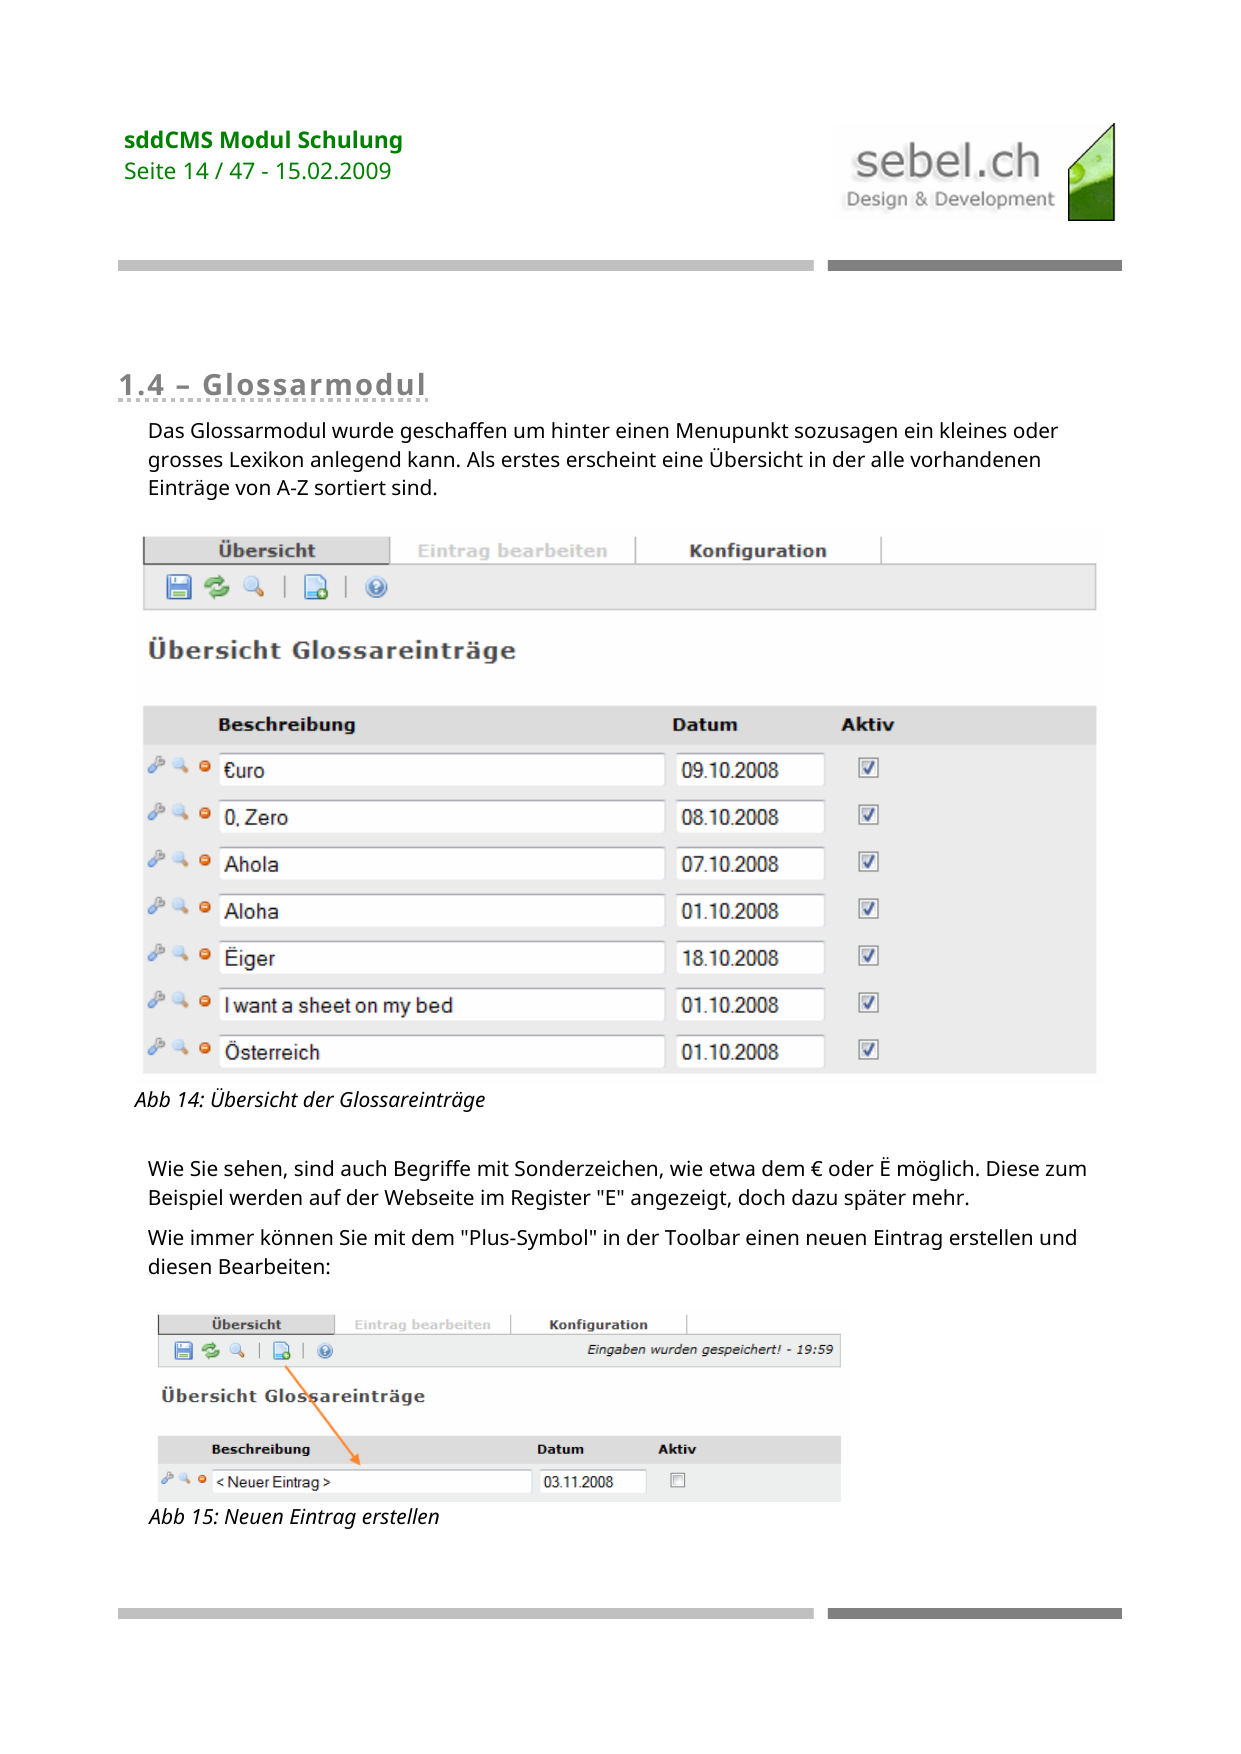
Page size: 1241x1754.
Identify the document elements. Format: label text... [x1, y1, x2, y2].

text Wie Sie sehen, sind auch Begriffe mit Sonderzeichen, wie etwa dem € oder Ë möglich. Diese zum Beispiel werden auf der Webseite im Register "E" angezeigt, doch dazu später mehr. [148, 1154, 1122, 1211]
picture [134, 527, 1106, 1085]
picture [149, 1308, 850, 1502]
text Abb 15: Neuen Eintrag erstellen [149, 1502, 850, 1531]
text [149, 1296, 850, 1308]
picture [118, 260, 1122, 271]
text Wie immer können Sie mit dem "Plus-Symbol" in der Toolbar einen neuen Eintrag erstellen und diesen Bearbeiten: [148, 1223, 1122, 1280]
subtitle 1.4 – Glossarmodul [118, 364, 1122, 404]
text Das Glossarmodul wurde geschaffen um hinter einen Menupunkt sozusagen ein kleines oder grosses Lexikon anlegend kann. Als erstes erscheint eine Übersicht in der alle vorhandenen Einträge von A-Z sortiert sind. [148, 417, 1122, 502]
picture [118, 1608, 1122, 1619]
text Abb 14: Übersicht der Glossareinträge [135, 1085, 1105, 1113]
